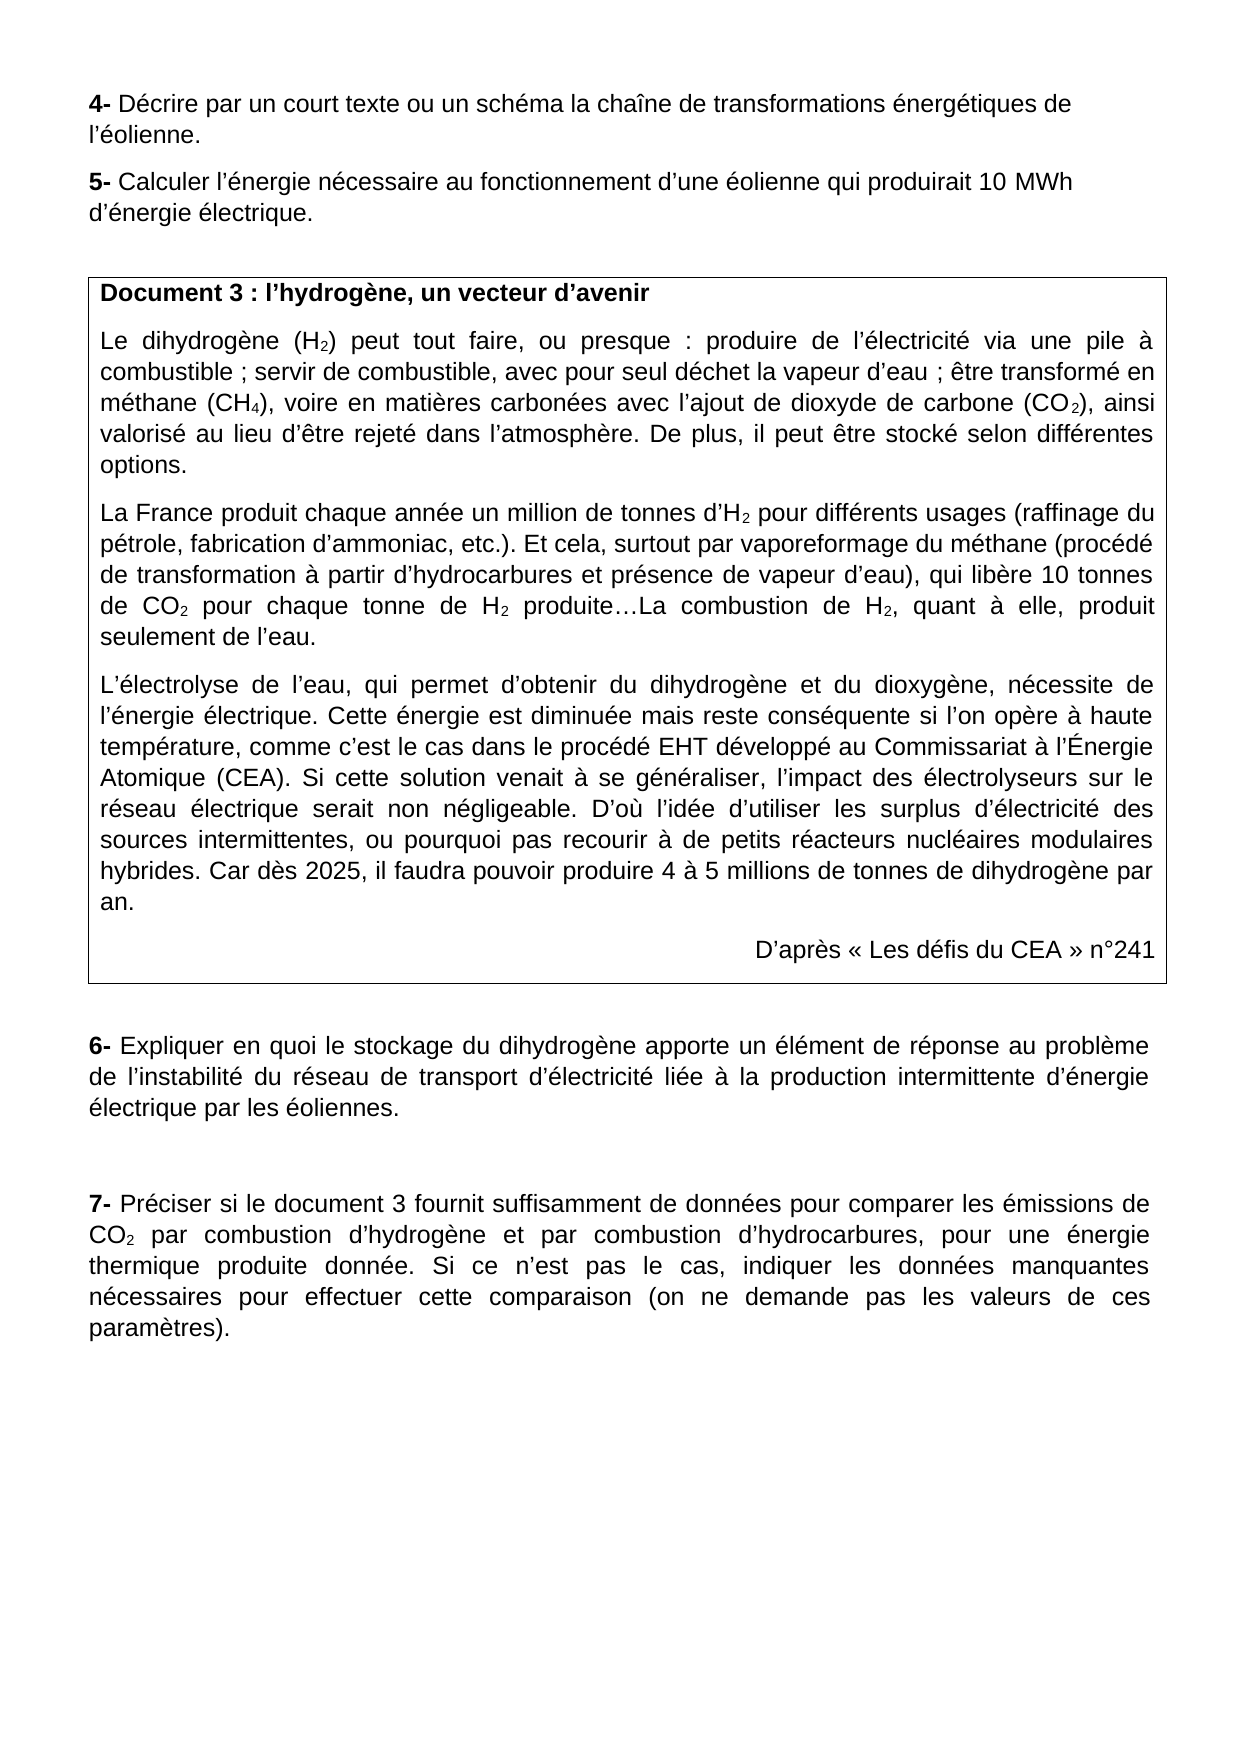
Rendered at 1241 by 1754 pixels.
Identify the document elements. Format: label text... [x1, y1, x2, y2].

text 7- Préciser si le document 3 fournit suffisamment de données pour comparer les émissions de CO2 par combustion d’hydrogène et par combustion d’hydrocarbures, pour une énergie thermique produite donnée. Si ce n’est pas le cas, indiquer les données manquantes nécessaires pour effectuer cette comparaison (on ne demande pas les valeurs de ces paramètres). [89, 1189, 1152, 1342]
text 4- Décrire par un court texte ou un schéma la chaîne de transformations énergétiques de l’éolienne. [89, 89, 1152, 148]
table_header Document 3 : l’hydrogène, un vecteur d’avenir Le dihydrogène (H2) peut tout faire, ou presque : produire de l’électricité via une pile à combustible ; servir de combustible, avec pour seul déchet la vapeur d’eau ; être transformé en méthane (CH4), voire en matières carbonées avec l’ajout de dioxyde de carbone (CO2), ainsi valorisé au lieu d’être rejeté dans l’atmosphère. De plus, il peut être stocké selon différentes options. La France produit chaque année un million de tonnes d’H2 pour différents usages (raffinage du pétrole, fabrication d’ammoniac, etc.). Et cela, surtout par vaporeformage du méthane (procédé de transformation à partir d’hydrocarbures et présence de vapeur d’eau), qui libère 10 tonnes de CO2 pour chaque tonne de H2 produite…La combustion de H2, quant à elle, produit seulement de l’eau. L’électrolyse de l’eau, qui permet d’obtenir du dihydrogène et du dioxygène, nécessite de l’énergie électrique. Cette énergie est diminuée mais reste conséquente si l’on opère à haute température, comme c’est le cas dans le procédé EHT développé au Commissariat à l’Énergie Atomique (CEA). Si cette solution venait à se généraliser, l’impact des électrolyseurs sur le réseau électrique serait non négligeable. D’où l’idée d’utiliser les surplus d’électricité des sources intermittentes, ou pourquoi pas recourir à de petits réacteurs nucléaires modulaires hybrides. Car dès 2025, il faudra pouvoir produire 4 à 5 millions de tonnes de dihydrogène par an. D’après « Les défis du CEA » n°241 [89, 278, 1166, 982]
text 6- Expliquer en quoi le stockage du dihydrogène apporte un élément de réponse au problème de l’instabilité du réseau de transport d’électricité liée à la production intermittente d’énergie électrique par les éoliennes. [89, 1031, 1152, 1122]
text 5- Calculer l’énergie nécessaire au fonctionnement d’une éolienne qui produirait 10 MWh d’énergie électrique. [89, 167, 1152, 258]
